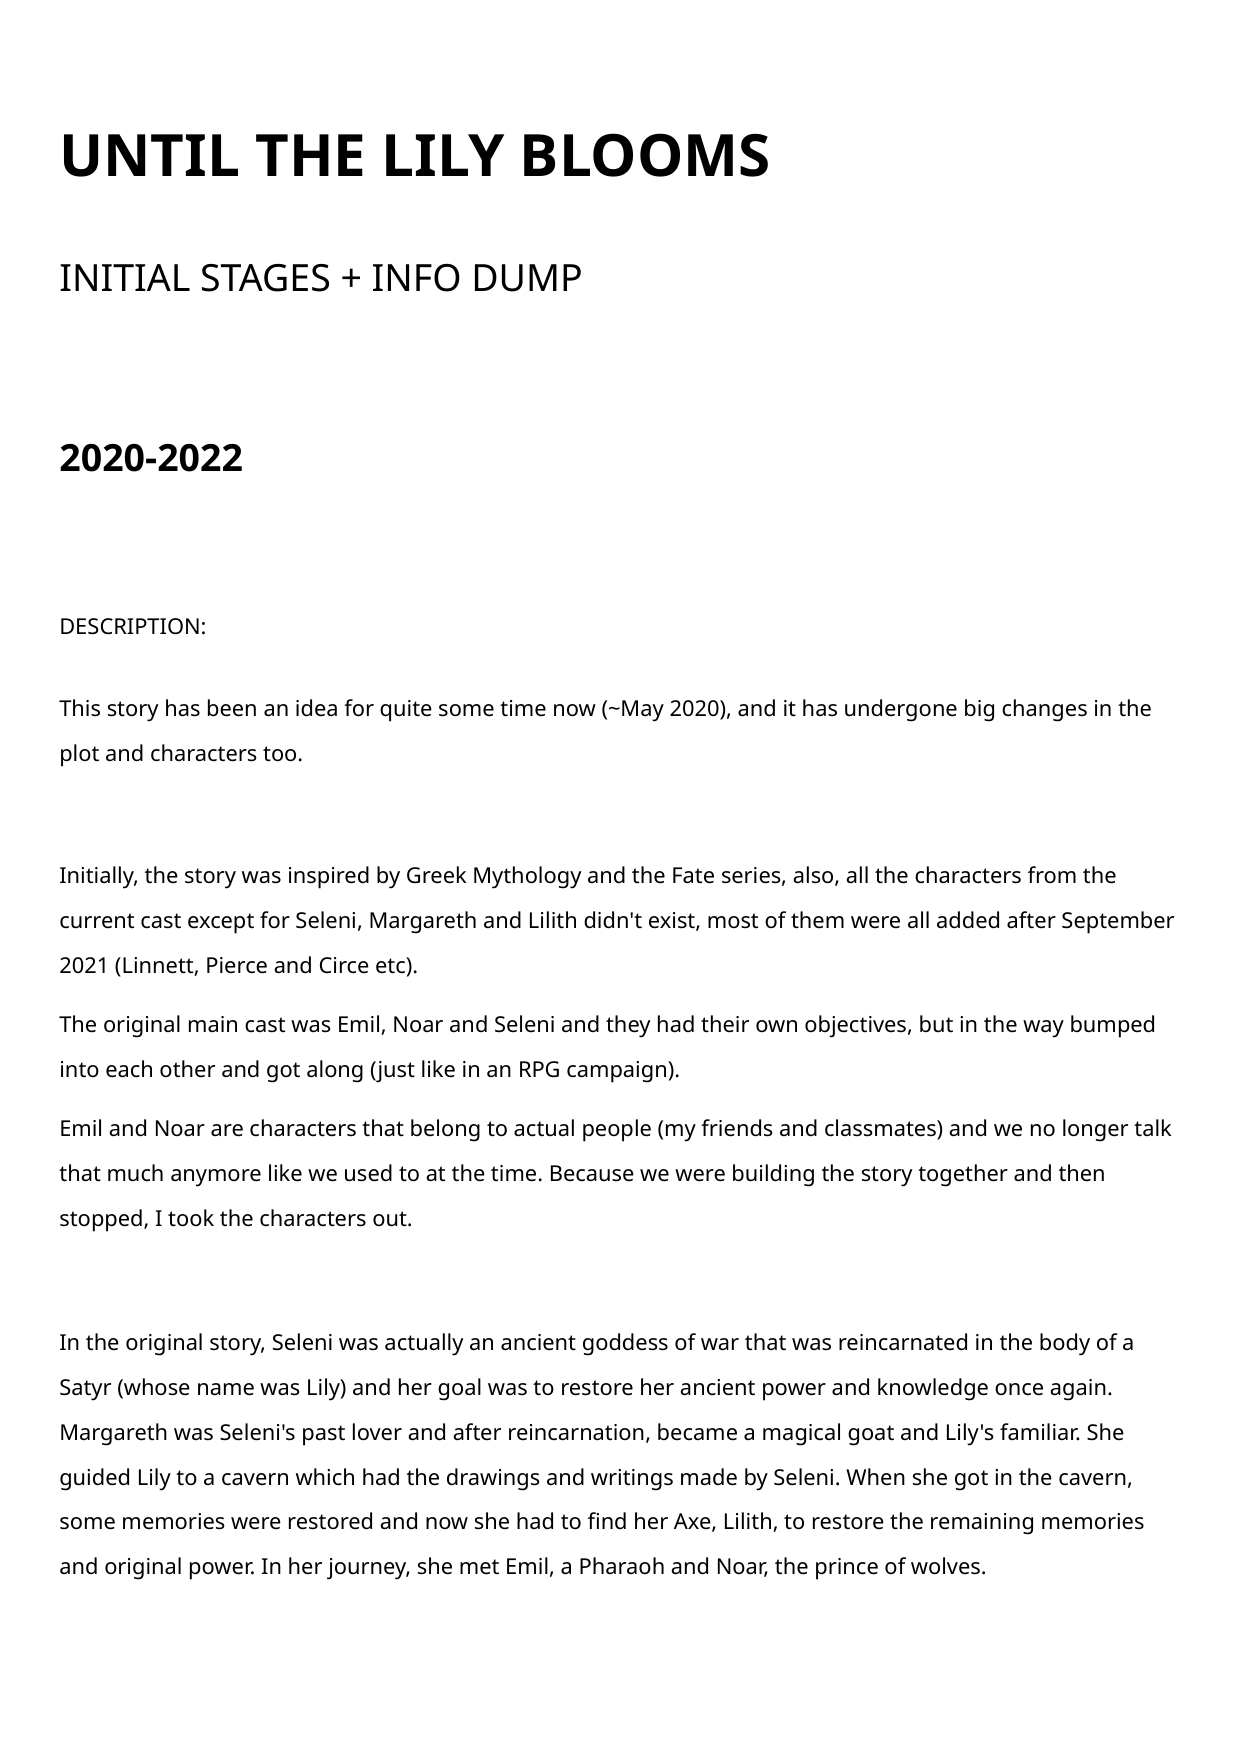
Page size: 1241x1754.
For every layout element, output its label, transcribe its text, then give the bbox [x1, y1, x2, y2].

text The original main cast was Emil, Noar and Seleni and they had their own objectives, but in the way bumped into each other and got along (just like in an RPG campaign). [59, 1009, 1181, 1084]
text Initially, the story was inspired by Greek Mythology and the Fate series, also, all the characters from the current cast except for Seleni, Margareth and Lilith didn't exist, most of them were all added after September 2021 (Linnett, Pierce and Circe etc). [59, 861, 1181, 980]
subtitle INITIAL STAGES + INFO DUMP [59, 251, 1181, 302]
title UNTIL THE LILY BLOOMS [59, 113, 1181, 193]
subtitle This story has been an idea for quite some time now (~May 2020), and it has undergone big changes in the plot and characters too. [59, 693, 1181, 767]
subtitle DESCRIPTION: [59, 611, 1181, 641]
subtitle 2020-2022 [59, 431, 1181, 482]
text In the original story, Seleni was actually an ancient goddess of war that was reincarnated in the body of a Satyr (whose name was Lily) and her goal was to restore her ancient power and knowledge once again. Margareth was Seleni's past lover and after reincarnation, became a magical goat and Lily's familiar. She guided Lily to a cavern which had the drawings and writings made by Seleni. When she got in the cavern, some memories were restored and now she had to find her Axe, Lilith, to restore the remaining memories and original power. In her journey, she met Emil, a Pharaoh and Noar, the prince of wolves. [59, 1327, 1181, 1581]
text Emil and Noar are characters that belong to actual people (my friends and classmates) and we no longer talk that much anymore like we used to at the time. Because we were building the story together and then stopped, I took the characters out. [59, 1113, 1181, 1232]
